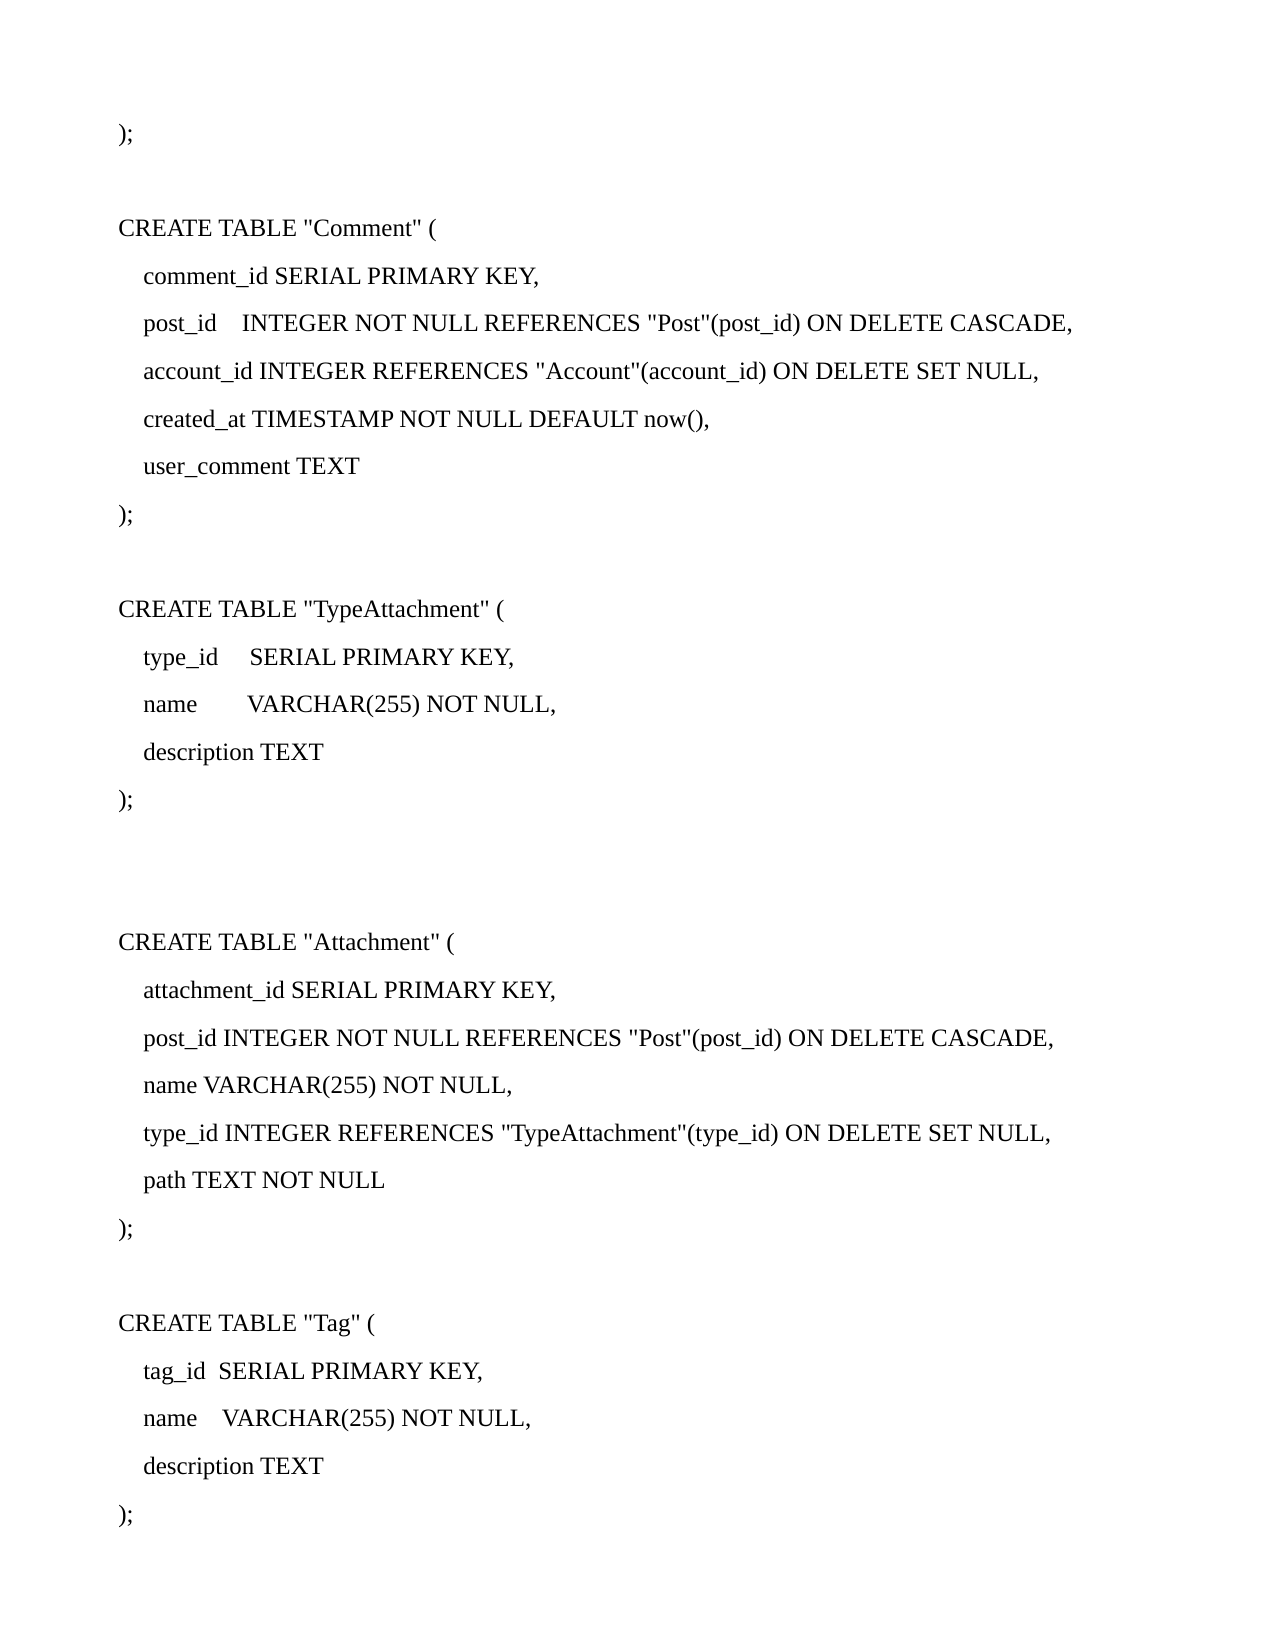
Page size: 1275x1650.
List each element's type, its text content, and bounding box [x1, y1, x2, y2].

text description TEXT [118, 1451, 1157, 1480]
text ); [118, 784, 1157, 813]
text user_comment TEXT [118, 451, 1157, 480]
text CREATE TABLE "Tag" ( [118, 1308, 1157, 1337]
text name VARCHAR(255) NOT NULL, [118, 1070, 1157, 1099]
text tag_id SERIAL PRIMARY KEY, [118, 1356, 1157, 1384]
text CREATE TABLE "Attachment" ( [118, 927, 1157, 956]
text ); [118, 118, 1157, 147]
text ); [118, 499, 1157, 528]
text type_id INTEGER REFERENCES "TypeAttachment"(type_id) ON DELETE SET NULL, [118, 1118, 1157, 1147]
text post_id INTEGER NOT NULL REFERENCES "Post"(post_id) ON DELETE CASCADE, [118, 1023, 1157, 1051]
text created_at TIMESTAMP NOT NULL DEFAULT now(), [118, 404, 1157, 432]
text description TEXT [118, 737, 1157, 766]
text name VARCHAR(255) NOT NULL, [118, 689, 1157, 718]
text attachment_id SERIAL PRIMARY KEY, [118, 975, 1157, 1004]
text ); [118, 1213, 1157, 1242]
text comment_id SERIAL PRIMARY KEY, [118, 261, 1157, 290]
text name VARCHAR(255) NOT NULL, [118, 1403, 1157, 1432]
text ); [118, 1499, 1157, 1527]
text account_id INTEGER REFERENCES "Account"(account_id) ON DELETE SET NULL, [118, 356, 1157, 385]
text path TEXT NOT NULL [118, 1165, 1157, 1194]
text post_id INTEGER NOT NULL REFERENCES "Post"(post_id) ON DELETE CASCADE, [118, 308, 1157, 337]
text CREATE TABLE "Comment" ( [118, 213, 1157, 242]
text CREATE TABLE "TypeAttachment" ( [118, 594, 1157, 623]
text type_id SERIAL PRIMARY KEY, [118, 642, 1157, 671]
